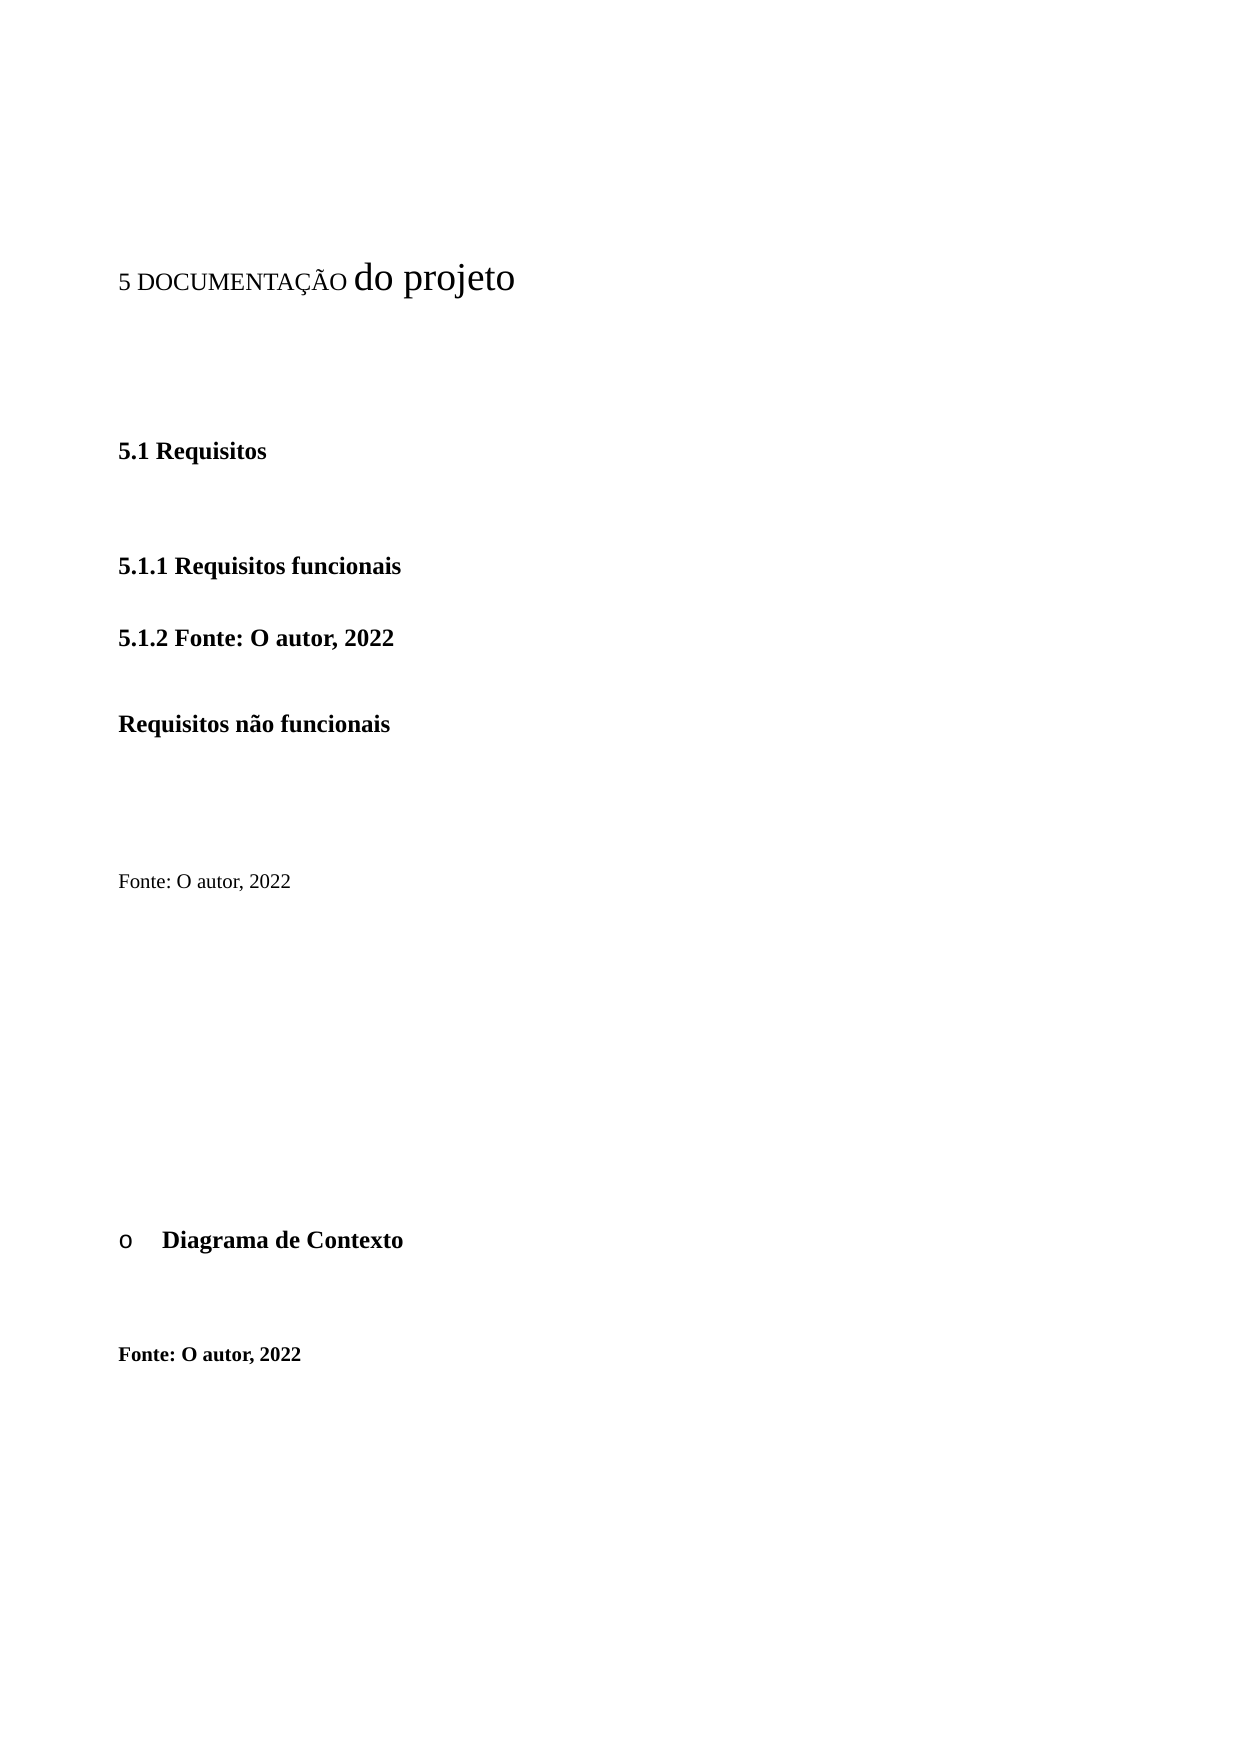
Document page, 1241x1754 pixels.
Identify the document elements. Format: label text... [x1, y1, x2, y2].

subtitle Diagrama de Contexto [118, 1225, 1122, 1256]
text Fonte: O autor, 2022 [118, 869, 1122, 893]
text Fonte: O autor, 2022 [118, 1342, 1122, 1366]
subtitle 5.1.1 Requisitos funcionais [118, 551, 1122, 580]
subtitle 5.1.2 Fonte: O autor, 2022 [118, 623, 1122, 652]
subtitle Requisitos não funcionais [118, 709, 1122, 738]
text 5 DOCUMENTAÇÃO do projeto [118, 253, 1122, 299]
subtitle 5.1 Requisitos [118, 436, 1122, 465]
